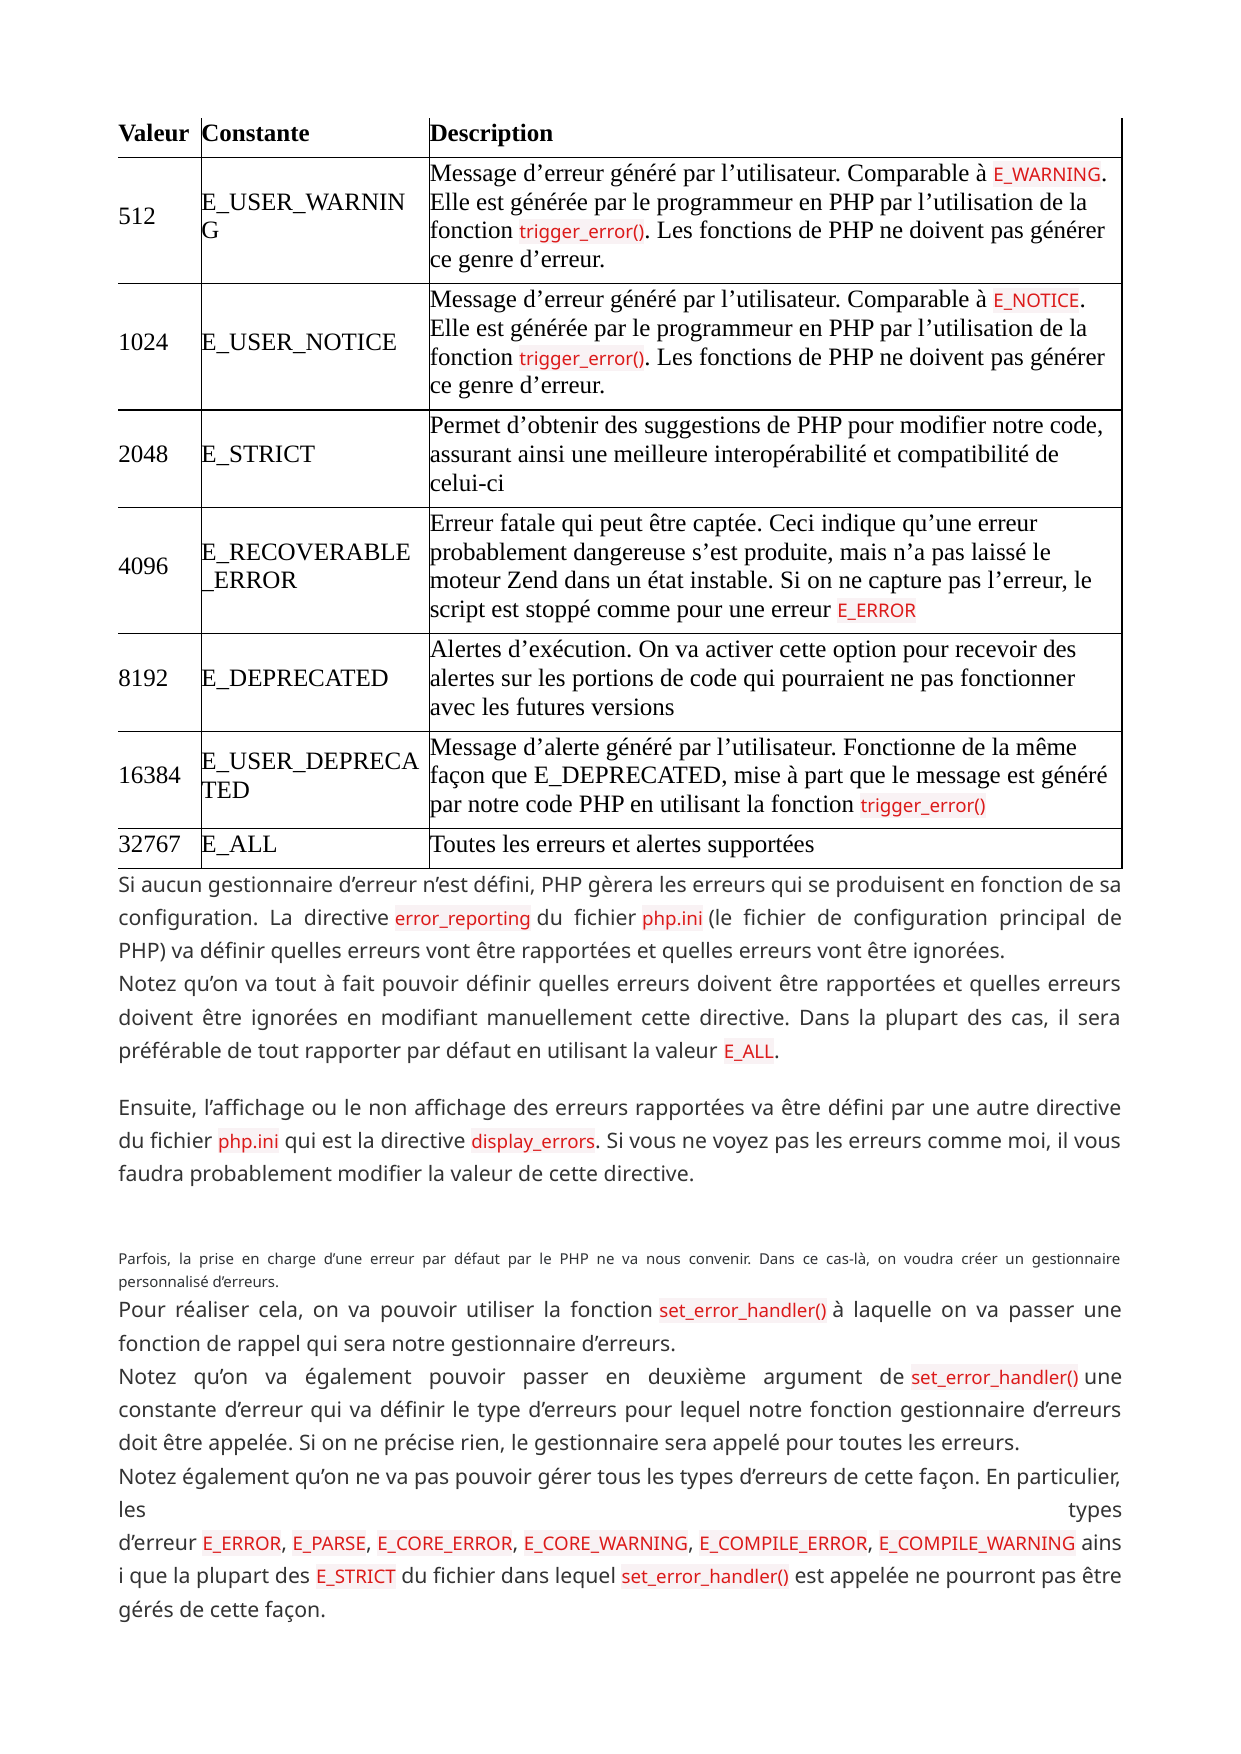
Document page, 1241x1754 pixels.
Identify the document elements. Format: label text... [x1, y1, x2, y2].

table_cell E_RECOVERABLE_ERROR [202, 508, 429, 633]
text Notez qu’on va tout à fait pouvoir définir quelles erreurs doivent être rapportées et quelles erreurs doivent être ignorées en modifiant manuellement cette directive. Dans la plupart des cas, il sera préférable de tout rapporter par défaut en utilisant la valeur E_ALL. [118, 969, 1122, 1064]
table_cell E_USER_WARNING [202, 158, 429, 283]
table_cell Message d’erreur généré par l’utilisateur. Comparable à E_WARNING. Elle est générée par le programmeur en PHP par l’utilisation de la fonction trigger_error(). Les fonctions de PHP ne doivent pas générer ce genre d’erreur. [430, 158, 1121, 283]
table_cell Permet d’obtenir des suggestions de PHP pour modifier notre code, assurant ainsi une meilleure interopérabilité et compatibilité de celui-ci [430, 411, 1121, 507]
table_header Description [430, 118, 1121, 157]
table_cell E_DEPRECATED [202, 634, 429, 731]
table_cell 1024 [118, 284, 201, 409]
table_cell 16384 [118, 732, 201, 828]
table_cell Alertes d’exécution. On va activer cette option pour recevoir des alertes sur les portions de code qui pourraient ne pas fonctionner avec les futures versions [430, 634, 1121, 731]
table_cell Erreur fatale qui peut être captée. Ceci indique qu’une erreur probablement dangereuse s’est produite, mais n’a pas laissé le moteur Zend dans un état instable. Si on ne capture pas l’erreur, le script est stoppé comme pour une erreur E_ERROR [430, 508, 1121, 633]
table_cell 512 [118, 158, 201, 283]
text Parfois, la prise en charge d’une erreur par défaut par le PHP ne va nous convenir. Dans ce cas-là, on voudra créer un gestionnaire personnalisé d’erreurs. [118, 1248, 1122, 1292]
table_cell 2048 [118, 411, 201, 507]
text Ensuite, l’affichage ou le non affichage des erreurs rapportées va être défini par une autre directive du fichier php.ini qui est la directive display_errors. Si vous ne voyez pas les erreurs comme moi, il vous faudra probablement modifier la valeur de cette directive. [118, 1092, 1122, 1188]
table_cell 32767 [118, 829, 201, 868]
table_cell E_STRICT [202, 411, 429, 507]
table_cell Toutes les erreurs et alertes supportées [430, 829, 1121, 868]
table_cell 4096 [118, 508, 201, 633]
text Pour réaliser cela, on va pouvoir utiliser la fonction set_error_handler() à laquelle on va passer une fonction de rappel qui sera notre gestionnaire d’erreurs. [118, 1295, 1122, 1357]
text Notez qu’on va également pouvoir passer en deuxième argument de set_error_handler() une constante d’erreur qui va définir le type d’erreurs pour lequel notre fonction gestionnaire d’erreurs doit être appelée. Si on ne précise rien, le gestionnaire sera appelé pour toutes les erreurs. [118, 1362, 1122, 1457]
text Notez également qu’on ne va pas pouvoir gérer tous les types d’erreurs de cette façon. En particulier, les types d’erreur E_ERROR, E_PARSE, E_CORE_ERROR, E_CORE_WARNING, E_COMPILE_ERROR, E_COMPILE_WARNING ainsi que la plupart des E_STRICT du fichier dans lequel set_error_handler() est appelée ne pourront pas être gérés de cette façon. [118, 1461, 1122, 1623]
table_cell Message d’erreur généré par l’utilisateur. Comparable à E_NOTICE. Elle est générée par le programmeur en PHP par l’utilisation de la fonction trigger_error(). Les fonctions de PHP ne doivent pas générer ce genre d’erreur. [430, 284, 1121, 409]
text Si aucun gestionnaire d’erreur n’est défini, PHP gèrera les erreurs qui se produisent en fonction de sa configuration. La directive error_reporting du fichier php.ini (le fichier de configuration principal de PHP) va définir quelles erreurs vont être rapportées et quelles erreurs vont être ignorées. [118, 869, 1122, 965]
table_header Valeur [118, 118, 201, 157]
table_cell Message d’alerte généré par l’utilisateur. Fonctionne de la même façon que E_DEPRECATED, mise à part que le message est généré par notre code PHP en utilisant la fonction trigger_error() [430, 732, 1121, 828]
table_cell 8192 [118, 634, 201, 731]
table_cell E_USER_NOTICE [202, 284, 429, 409]
table_cell E_USER_DEPRECATED [202, 732, 429, 828]
table_cell E_ALL [202, 829, 429, 868]
table_header Constante [202, 118, 429, 157]
